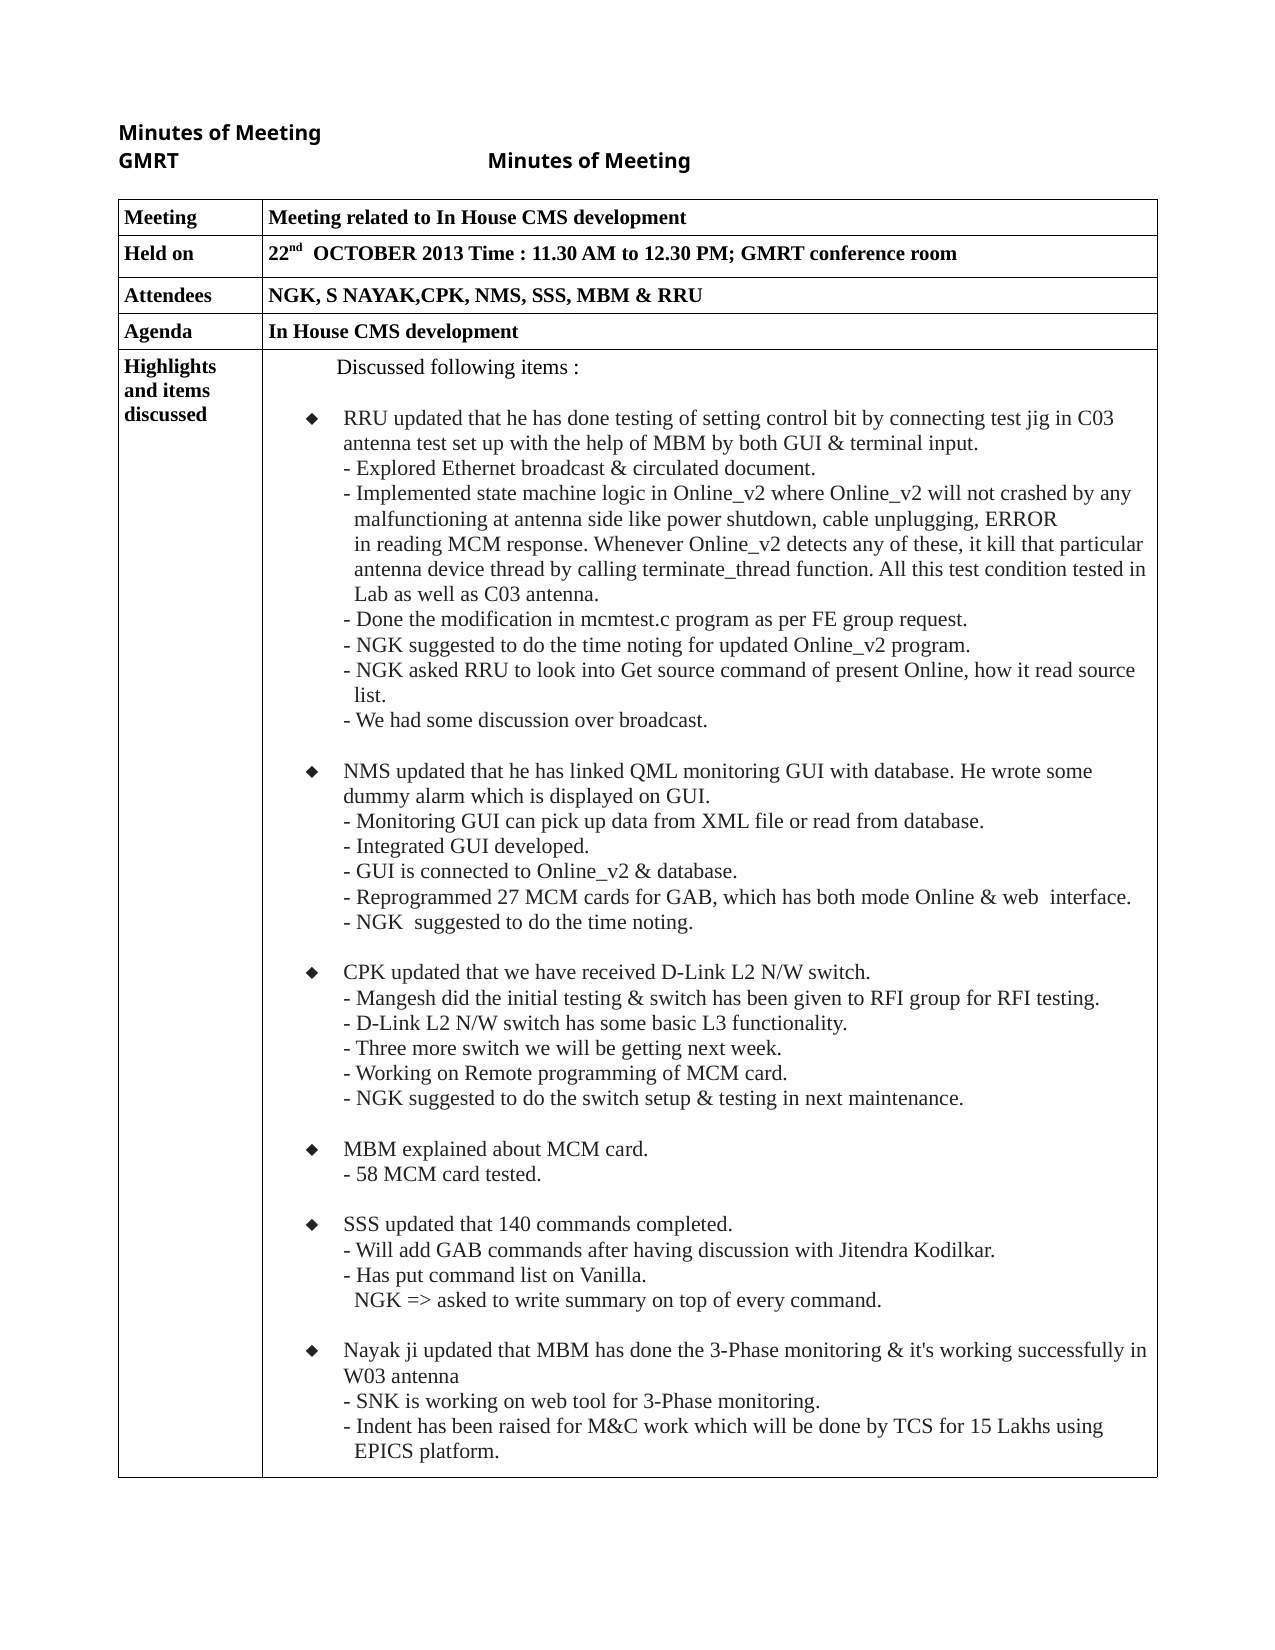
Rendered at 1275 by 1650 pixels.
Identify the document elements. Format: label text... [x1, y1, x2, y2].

text GMRT Minutes of Meeting [118, 147, 1157, 175]
table_cell Agenda [119, 314, 262, 348]
table_cell In House CMS development [263, 314, 1157, 348]
table_cell Highlights and items discussed [119, 350, 262, 1477]
text Minutes of Meeting [118, 118, 1157, 147]
table_cell Attendees [119, 278, 262, 313]
table_cell NGK, S NAYAK,CPK, NMS, SSS, MBM & RRU [263, 278, 1157, 313]
table_header Meeting [119, 200, 262, 235]
table_header Meeting related to In House CMS development [263, 200, 1157, 235]
table_cell Discussed following items : RRU updated that he has done testing of setting control bit by connecting test jig in C03 antenna test set up with the help of MBM by both GUI & terminal input. - Explored Ethernet broadcast & circulated document. - Implemented state machine logic in Online_v2 where Online_v2 will not crashed by any malfunctioning at antenna side like power shutdown, cable unplugging, ERROR in reading MCM response. Whenever Online_v2 detects any of these, it kill that particular antenna device thread by calling terminate_thread function. All this test condition tested in Lab as well as C03 antenna. - Done the modification in mcmtest.c program as per FE group request. - NGK suggested to do the time noting for updated Online_v2 program. - NGK asked RRU to look into Get source command of present Online, how it read source list. - We had some discussion over broadcast. NMS updated that he has linked QML monitoring GUI with database. He wrote some dummy alarm which is displayed on GUI. - Monitoring GUI can pick up data from XML file or read from database. - Integrated GUI developed. - GUI is connected to Online_v2 & database. - Reprogrammed 27 MCM cards for GAB, which has both mode Online & web interface. - NGK suggested to do the time noting. CPK updated that we have received D-Link L2 N/W switch. - Mangesh did the initial testing & switch has been given to RFI group for RFI testing. - D-Link L2 N/W switch has some basic L3 functionality. - Three more switch we will be getting next week. - Working on Remote programming of MCM card. - NGK suggested to do the switch setup & testing in next maintenance. MBM explained about MCM card. - 58 MCM card tested. SSS updated that 140 commands completed. - Will add GAB commands after having discussion with Jitendra Kodilkar. - Has put command list on Vanilla. NGK => asked to write summary on top of every command. Nayak ji updated that MBM has done the 3-Phase monitoring & it's working successfully in W03 antenna - SNK is working on web tool for 3-Phase monitoring. - Indent has been raised for M&C work which will be done by TCS for 15 Lakhs using EPICS platform. [263, 350, 1157, 1477]
table_cell Held on [119, 236, 262, 277]
table_cell 22nd OCTOBER 2013 Time : 11.30 AM to 12.30 PM; GMRT conference room [263, 236, 1157, 277]
